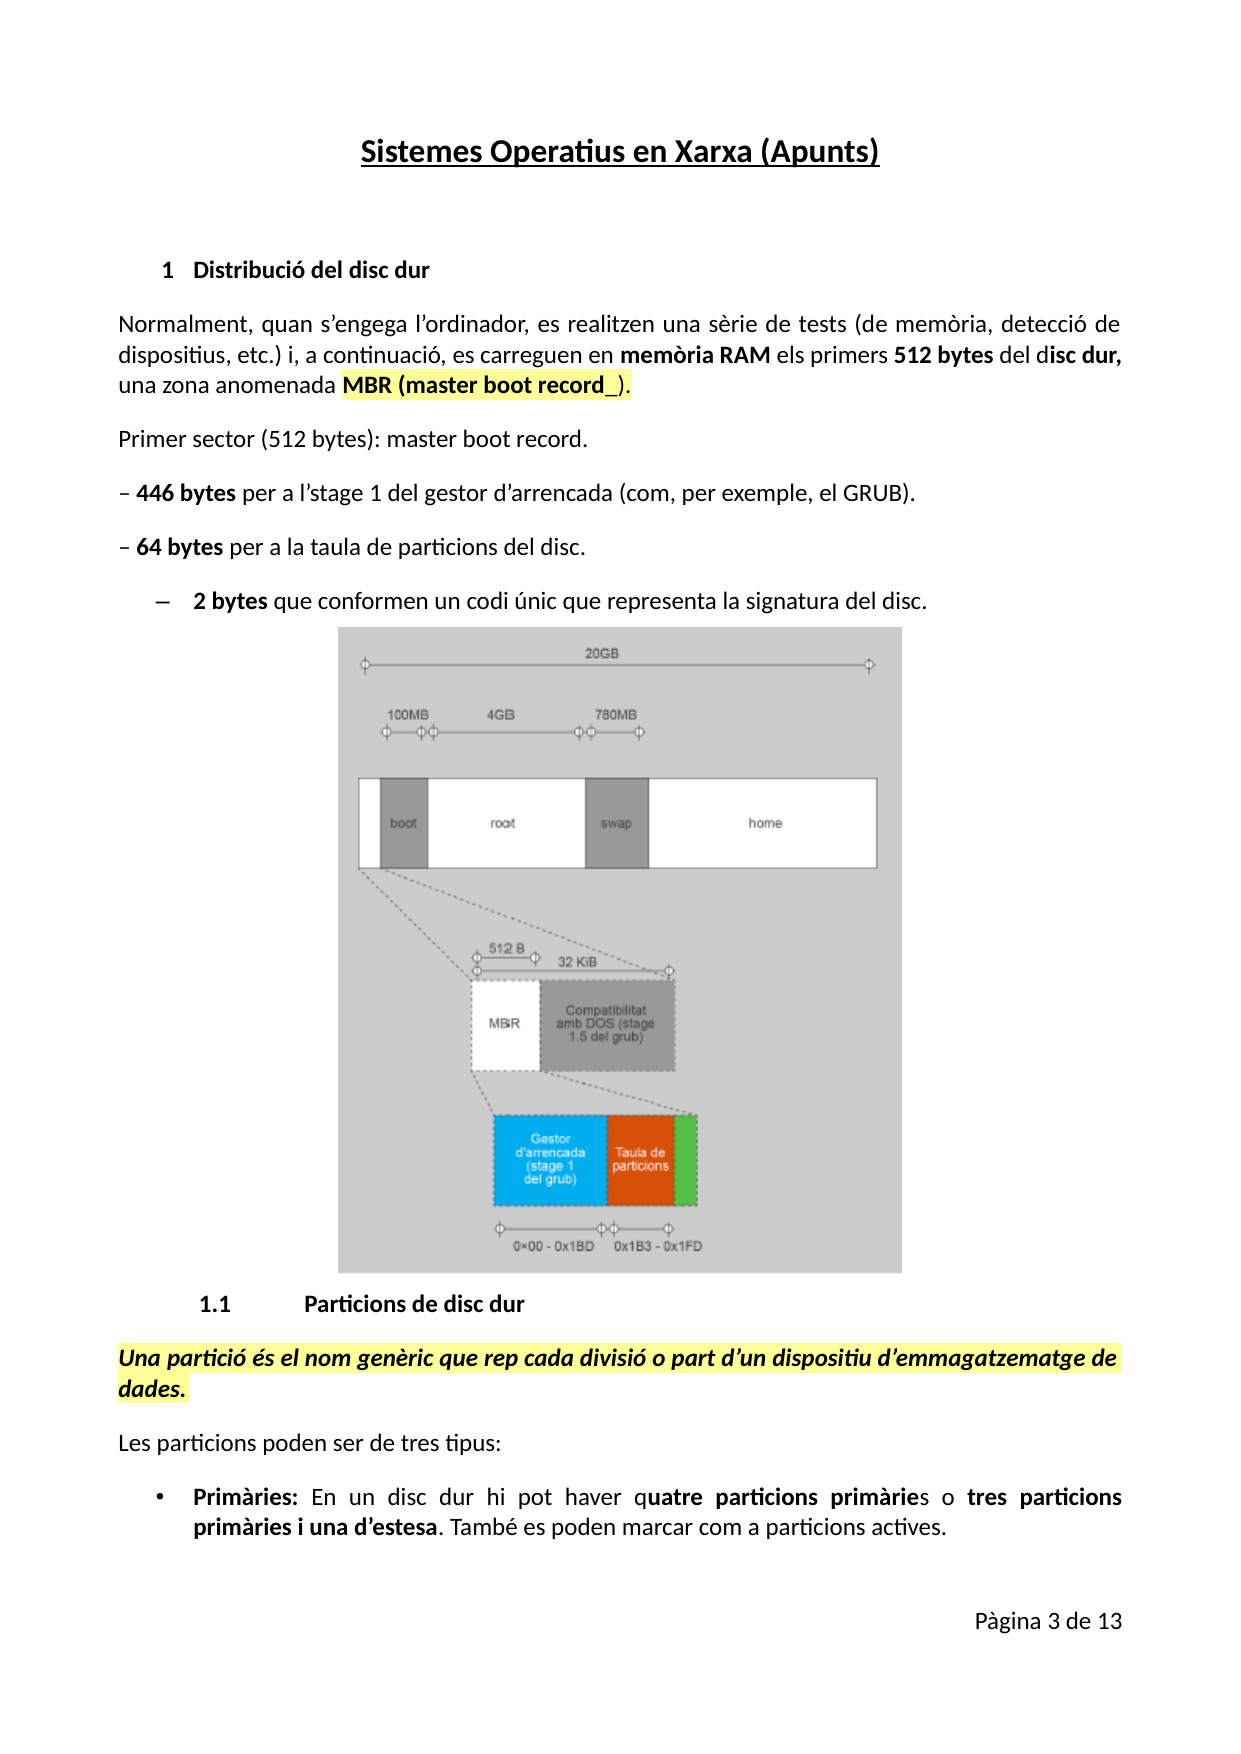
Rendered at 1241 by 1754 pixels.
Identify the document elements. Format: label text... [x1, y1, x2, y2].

text Una partició és el nom genèric que rep cada divisió o part d’un dispositiu d’emmagatzematge de dades. [118, 1342, 1122, 1403]
list Distribució del disc dur [156, 254, 1122, 285]
list 2 bytes que conformen un codi únic que representa la signatura del disc. [156, 586, 1122, 616]
text Normalment, quan s’engega l’ordinador, es realitzen una sèrie de tests (de memòria, detecció de dispositius, etc.) i, a continuació, es carreguen en memòria RAM els primers 512 bytes del disc dur, una zona anomenada MBR (master boot record_). [118, 308, 1122, 400]
list Particions de disc dur [193, 1288, 1122, 1319]
text – 64 bytes per a la taula de particions del disc. [118, 531, 1122, 562]
list Primàries: En un disc dur hi pot haver quatre particions primàries o tres particions primàries i una d’estesa. També es poden marcar com a particions actives. [156, 1481, 1122, 1542]
text Primer sector (512 bytes): master boot record. [118, 423, 1122, 454]
text Les particions poden ser de tres tipus: [118, 1427, 1122, 1457]
text – 446 bytes per a l’stage 1 del gestor d’arrencada (com, per exemple, el GRUB). [118, 477, 1122, 508]
